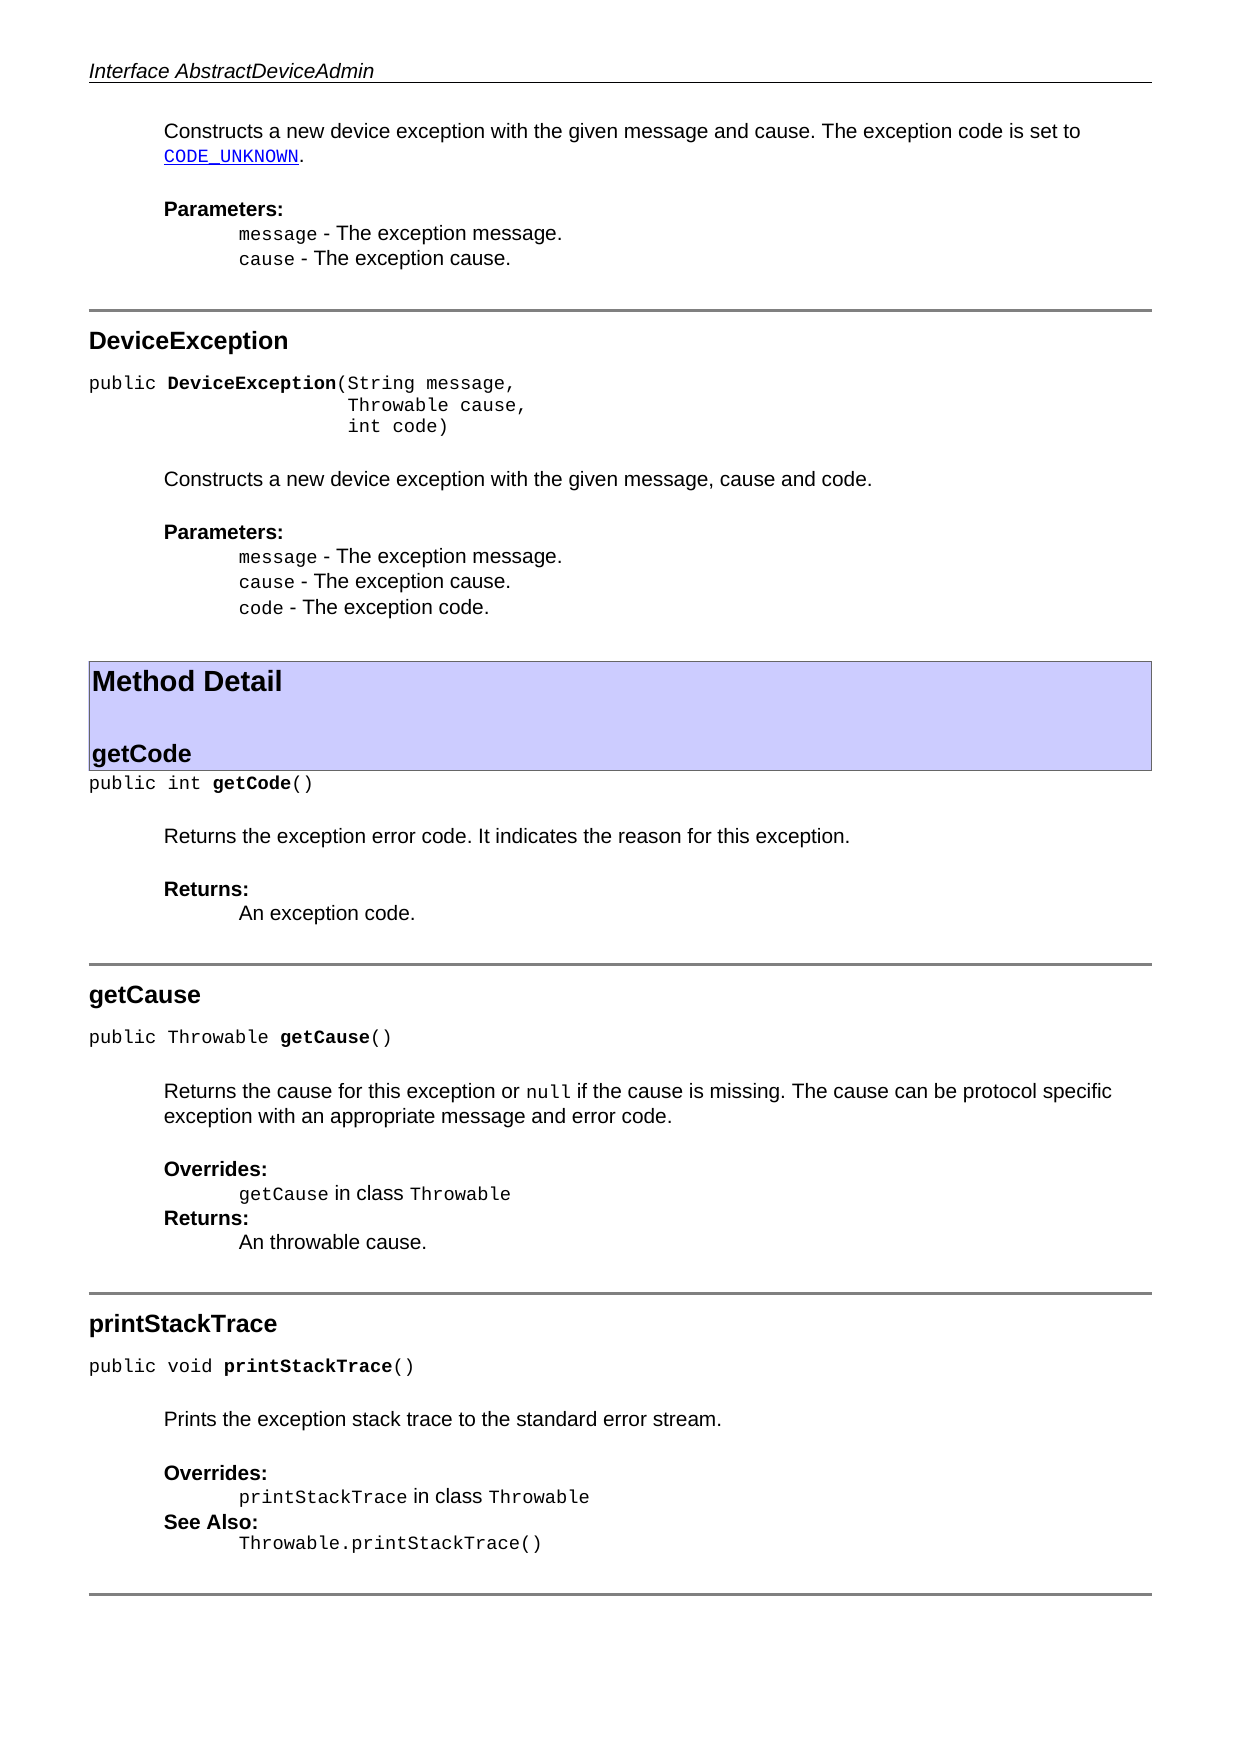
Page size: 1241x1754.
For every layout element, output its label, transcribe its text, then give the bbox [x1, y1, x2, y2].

text Returns the exception error code. It indicates the reason for this exception. [163, 824, 1152, 848]
text An exception code. [238, 901, 1152, 925]
text Constructs a new device exception with the given message, cause and code. [163, 467, 1152, 491]
text See Also: [163, 1509, 1152, 1533]
text public void printStackTrace() [88, 1357, 1152, 1378]
text Prints the exception stack trace to the standard error stream. [163, 1407, 1152, 1431]
text Overrides: [163, 1460, 1152, 1484]
text public int getCode() [88, 774, 1152, 795]
text code - The exception code. [238, 594, 1152, 620]
text getCause in class Throwable [238, 1181, 1152, 1206]
text cause - The exception cause. [238, 246, 1152, 271]
text message - The exception message. [238, 221, 1152, 246]
subtitle getCode [90, 736, 1151, 770]
text Throwable.printStackTrace() [238, 1533, 1152, 1555]
text An throwable cause. [238, 1230, 1152, 1254]
text cause - The exception cause. [238, 569, 1152, 594]
text Returns the cause for this exception or null if the cause is missing. The cause can be protocol specific exception with an appropriate message and error code. [163, 1078, 1152, 1128]
text message - The exception message. [238, 544, 1152, 569]
subtitle Method Detail [90, 662, 1151, 698]
text Overrides: [163, 1157, 1152, 1181]
text public DeviceException(String message, Throwable cause, int code) [88, 374, 1152, 438]
text Returns: [163, 877, 1152, 901]
text Parameters: [163, 197, 1152, 221]
subtitle printStackTrace [93, 1329, 1152, 1333]
text printStackTrace in class Throwable [238, 1484, 1152, 1509]
text public Throwable getCause() [88, 1028, 1152, 1049]
text Parameters: [163, 520, 1152, 544]
text Returns: [163, 1206, 1152, 1230]
text Constructs a new device exception with the given message and cause. The exception code is set to CODE_UNKNOWN. [163, 118, 1152, 168]
